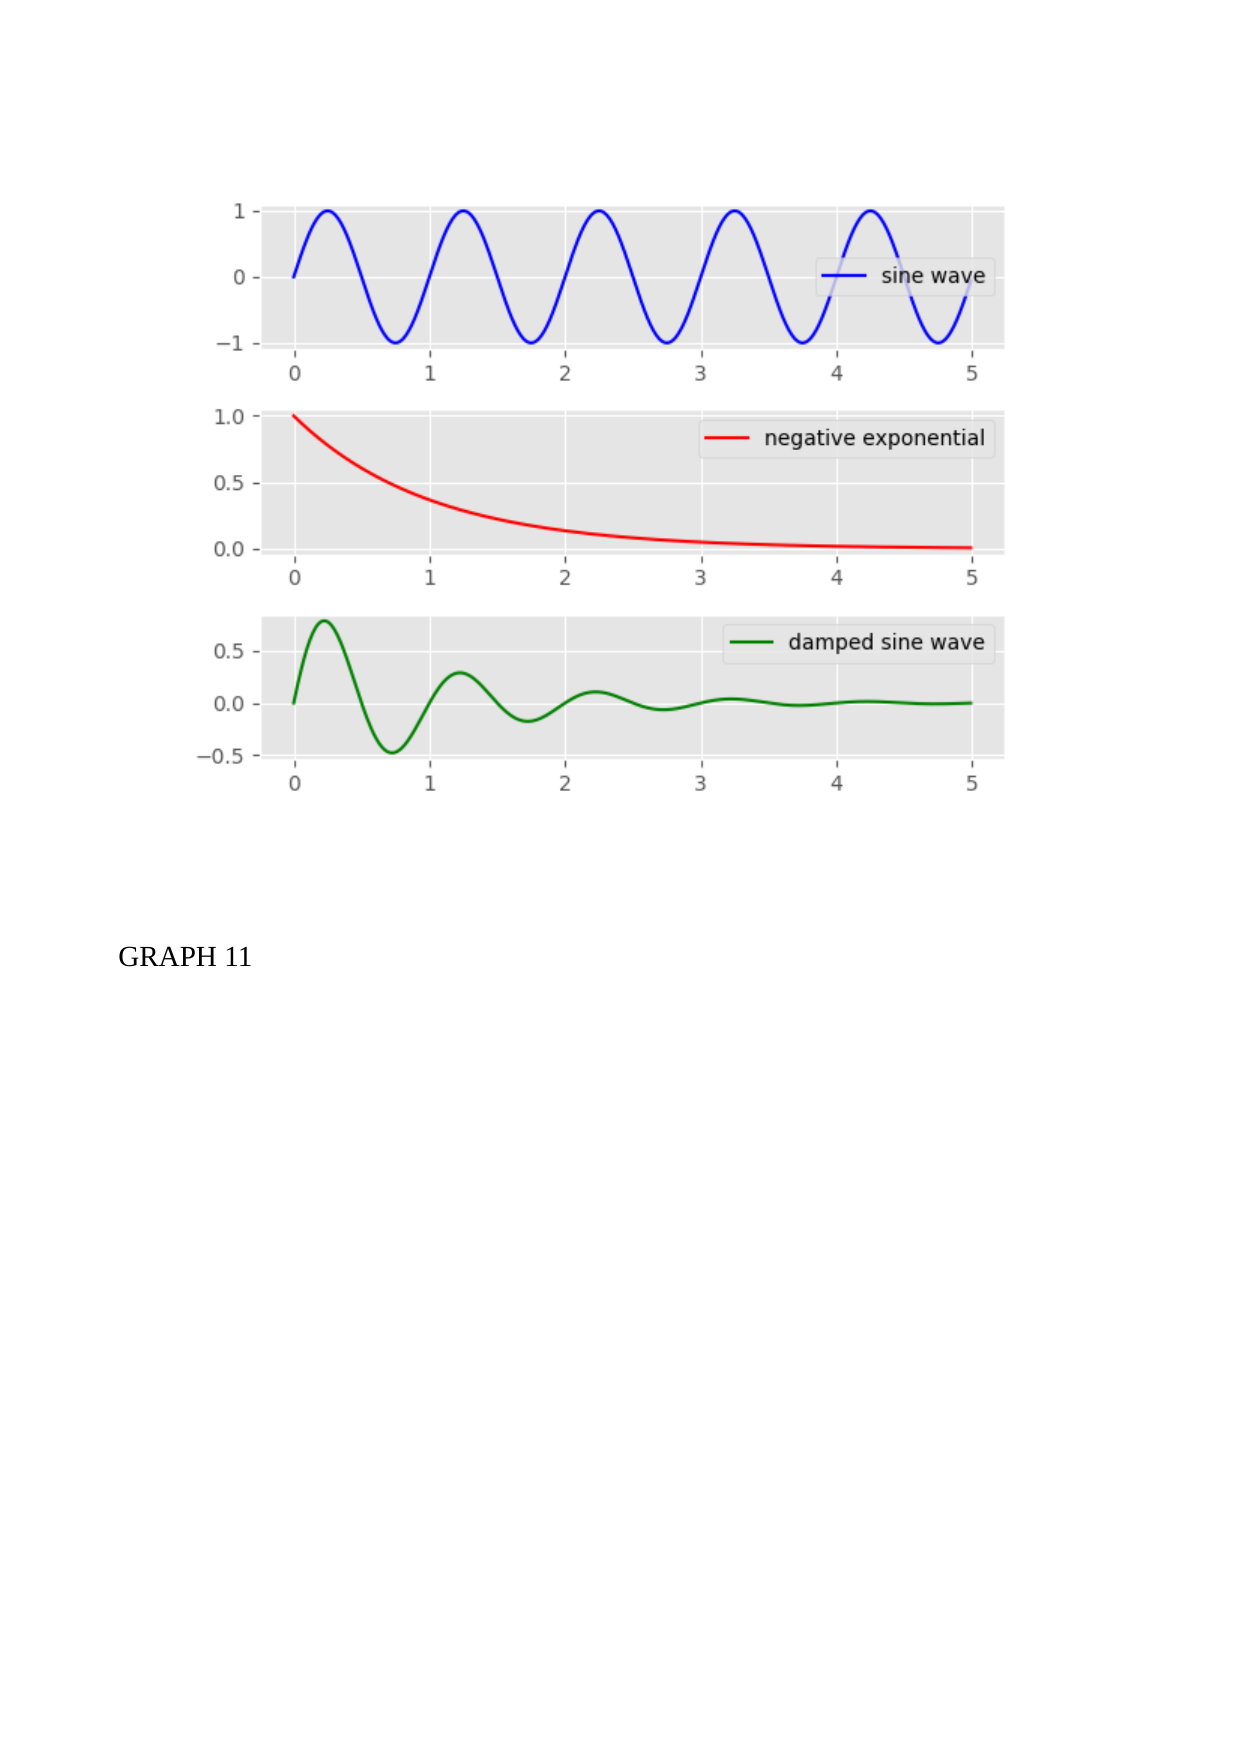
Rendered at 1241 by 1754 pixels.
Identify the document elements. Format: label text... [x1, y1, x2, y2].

text GRAPH 11 [118, 939, 1122, 972]
picture [140, 118, 1100, 839]
